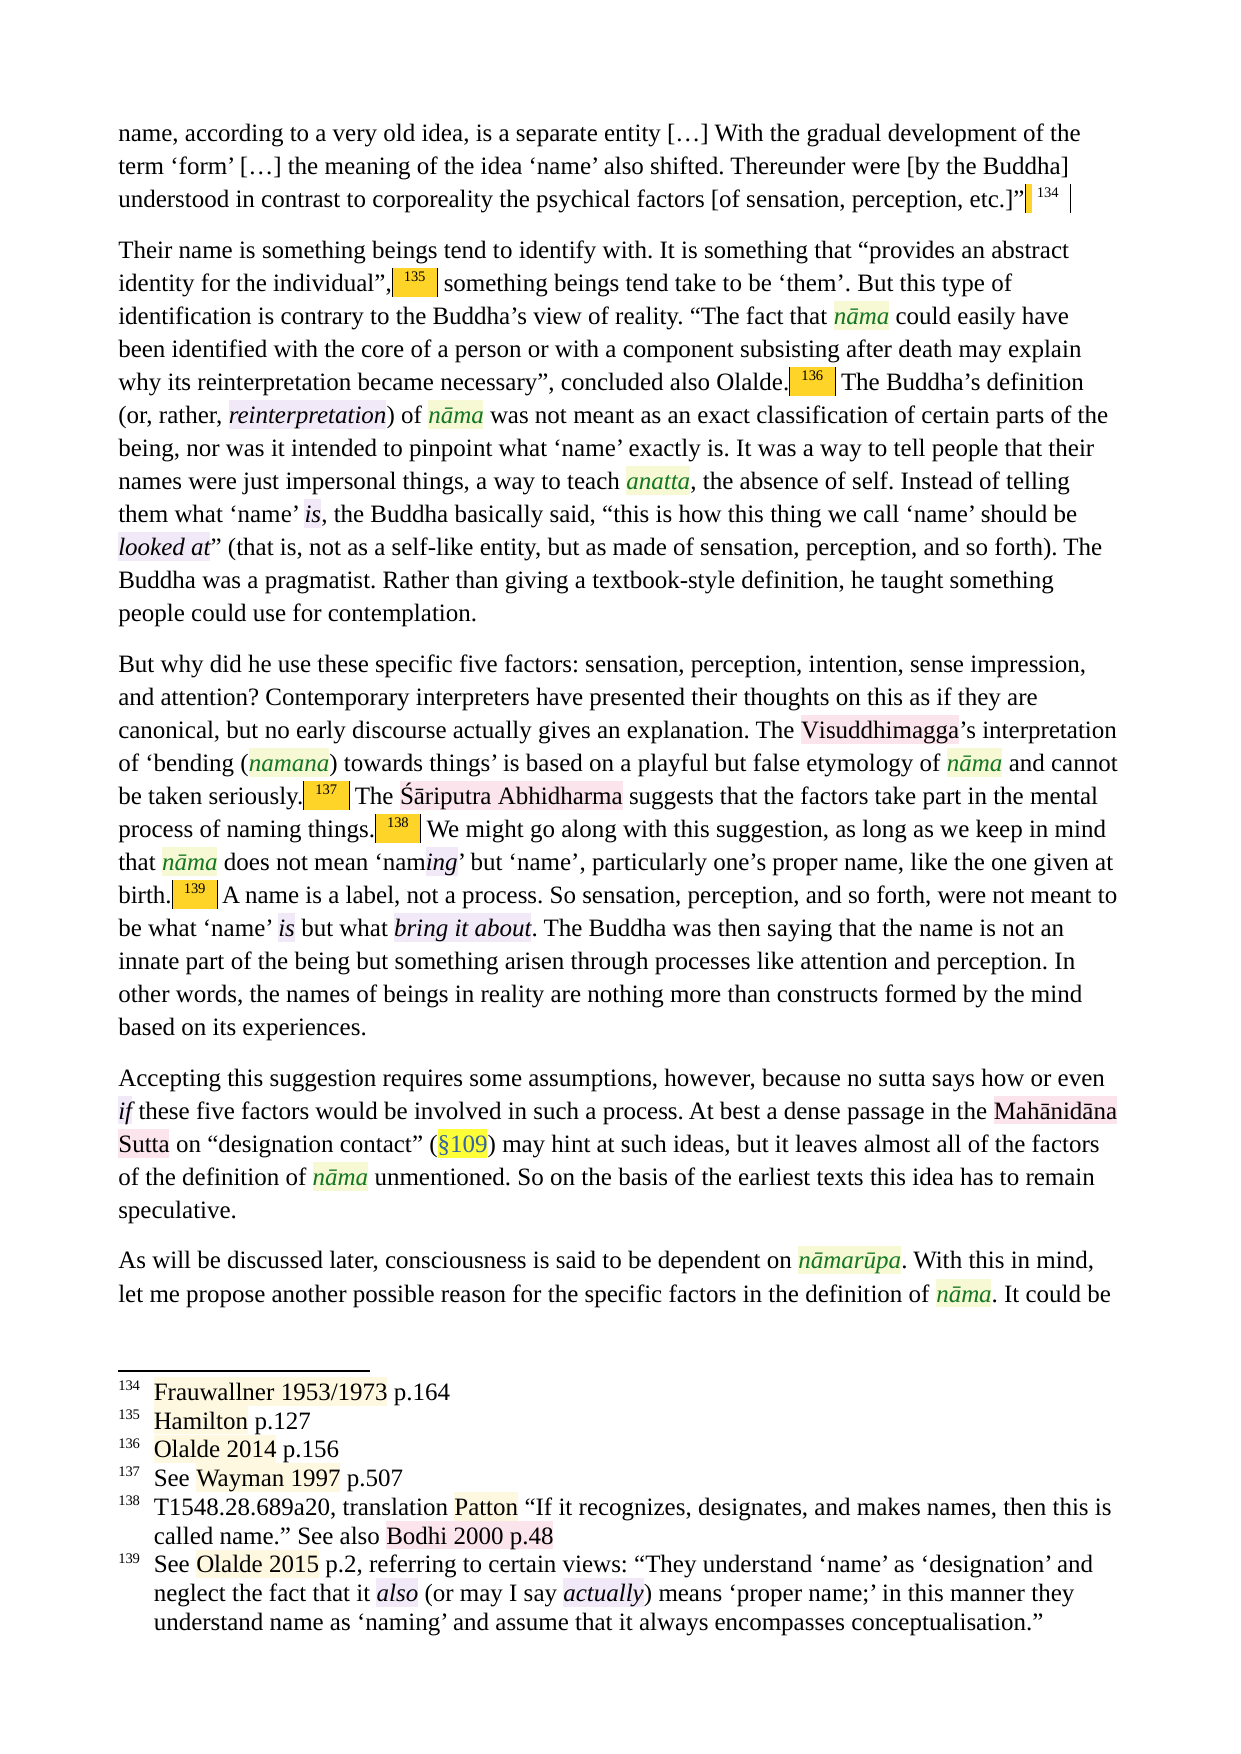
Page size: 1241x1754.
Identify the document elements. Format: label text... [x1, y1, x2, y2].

text See Wayman 1997 p.507 [340, 1463, 1122, 1492]
text But why did he use these specific five factors: sensation, perception, intention, sense impression, and attention? Contemporary interpreters have presented their thoughts on this as if they are canonical, but no early discourse actually gives an explanation. The Visuddhimagga’s interpretation of ‘bending (namana) towards things’ is based on a playful but false etymology of nāma and cannot be taken seriously. The Śāriputra Abhidharma suggests that the factors take part in the mental process of naming things. We might go along with this suggestion, as long as we keep in mind that nāma does not mean ‘naming’ but ‘name’, particularly one’s proper name, like the one given at birth. A name is a label, not a process. So sensation, perception, and so forth, were not meant to be what ‘name’ is but what bring it about. The Buddha was then saying that the name is not an innate part of the being but something arisen through processes like attention and perception. In other words, the names of beings in reality are nothing more than constructs formed by the mind based on its experiences. [118, 649, 1122, 1041]
text T1548.28.689a20, translation Patton “If it recognizes, designates, and makes names, then this is called name.” See also Bodhi 2000 p.48 [118, 1492, 454, 1549]
text name, according to a very old idea, is a separate entity […] With the gradual development of the term ‘form’ […] the meaning of the idea ‘name’ also shifted. Thereunder were [by the Buddha] understood in contrast to corporeality the psychical factors [of sensation, perception, etc.]” [118, 118, 1122, 213]
text As will be discussed later, consciousness is said to be dependent on nāmarūpa. With this in mind, let me propose another possible reason for the specific factors in the definition of nāma. It could be [118, 1246, 1122, 1307]
text See Wayman 1997 p.507 [118, 1463, 196, 1492]
text Their name is something beings tend to identify with. It is something that “provides an abstract identity for the individual”, something beings tend take to be ‘them’. But this type of identification is contrary to the Buddha’s view of reality. “The fact that nāma could easily have been identified with the core of a person or with a component subsisting after death may explain why its reinterpretation became necessary”, concluded also Olalde. The Buddha’s definition (or, rather, reinterpretation) of nāma was not meant as an exact classification of certain parts of the being, nor was it intended to pinpoint what ‘name’ exactly is. It was a way to tell people that their names were just impersonal things, a way to teach anatta, the absence of self. Instead of telling them what ‘name’ is, the Buddha basically said, “this is how this thing we call ‘name’ should be looked at” (that is, not as a self-like entity, but as made of sensation, perception, and so forth). The Buddha was a pragmatist. Rather than giving a textbook-style definition, he taught something people could use for contemplation. [118, 235, 1122, 627]
text Hamilton p.127 [248, 1406, 1122, 1434]
text Frauwallner 1953/1973 p.164 [387, 1377, 1122, 1406]
text Hamilton p.127 [118, 1406, 154, 1434]
text Accepting this suggestion requires some assumptions, however, because no sutta says how or even if these five factors would be involved in such a process. At best a dense passage in the Mahānidāna Sutta on “designation contact” (§109) may hint at such ideas, but it leaves almost all of the factors of the definition of nāma unmentioned. So on the basis of the earliest texts this idea has to remain speculative. [118, 1063, 1122, 1224]
text See Olalde 2015 p.2, referring to certain views: “They understand ‘name’ as ‘designation’ and neglect the fact that it also (or may I say actually) means ‘proper name;’ in this manner they understand name as ‘naming’ and assume that it always encompasses conceptualisation.” [118, 1549, 1122, 1636]
text T1548.28.689a20, translation Patton “If it recognizes, designates, and makes names, then this is called name.” See also Bodhi 2000 p.48 [518, 1492, 1122, 1549]
text Olalde 2014 p.156 [118, 1434, 1122, 1463]
text Frauwallner 1953/1973 p.164 [118, 1377, 154, 1406]
